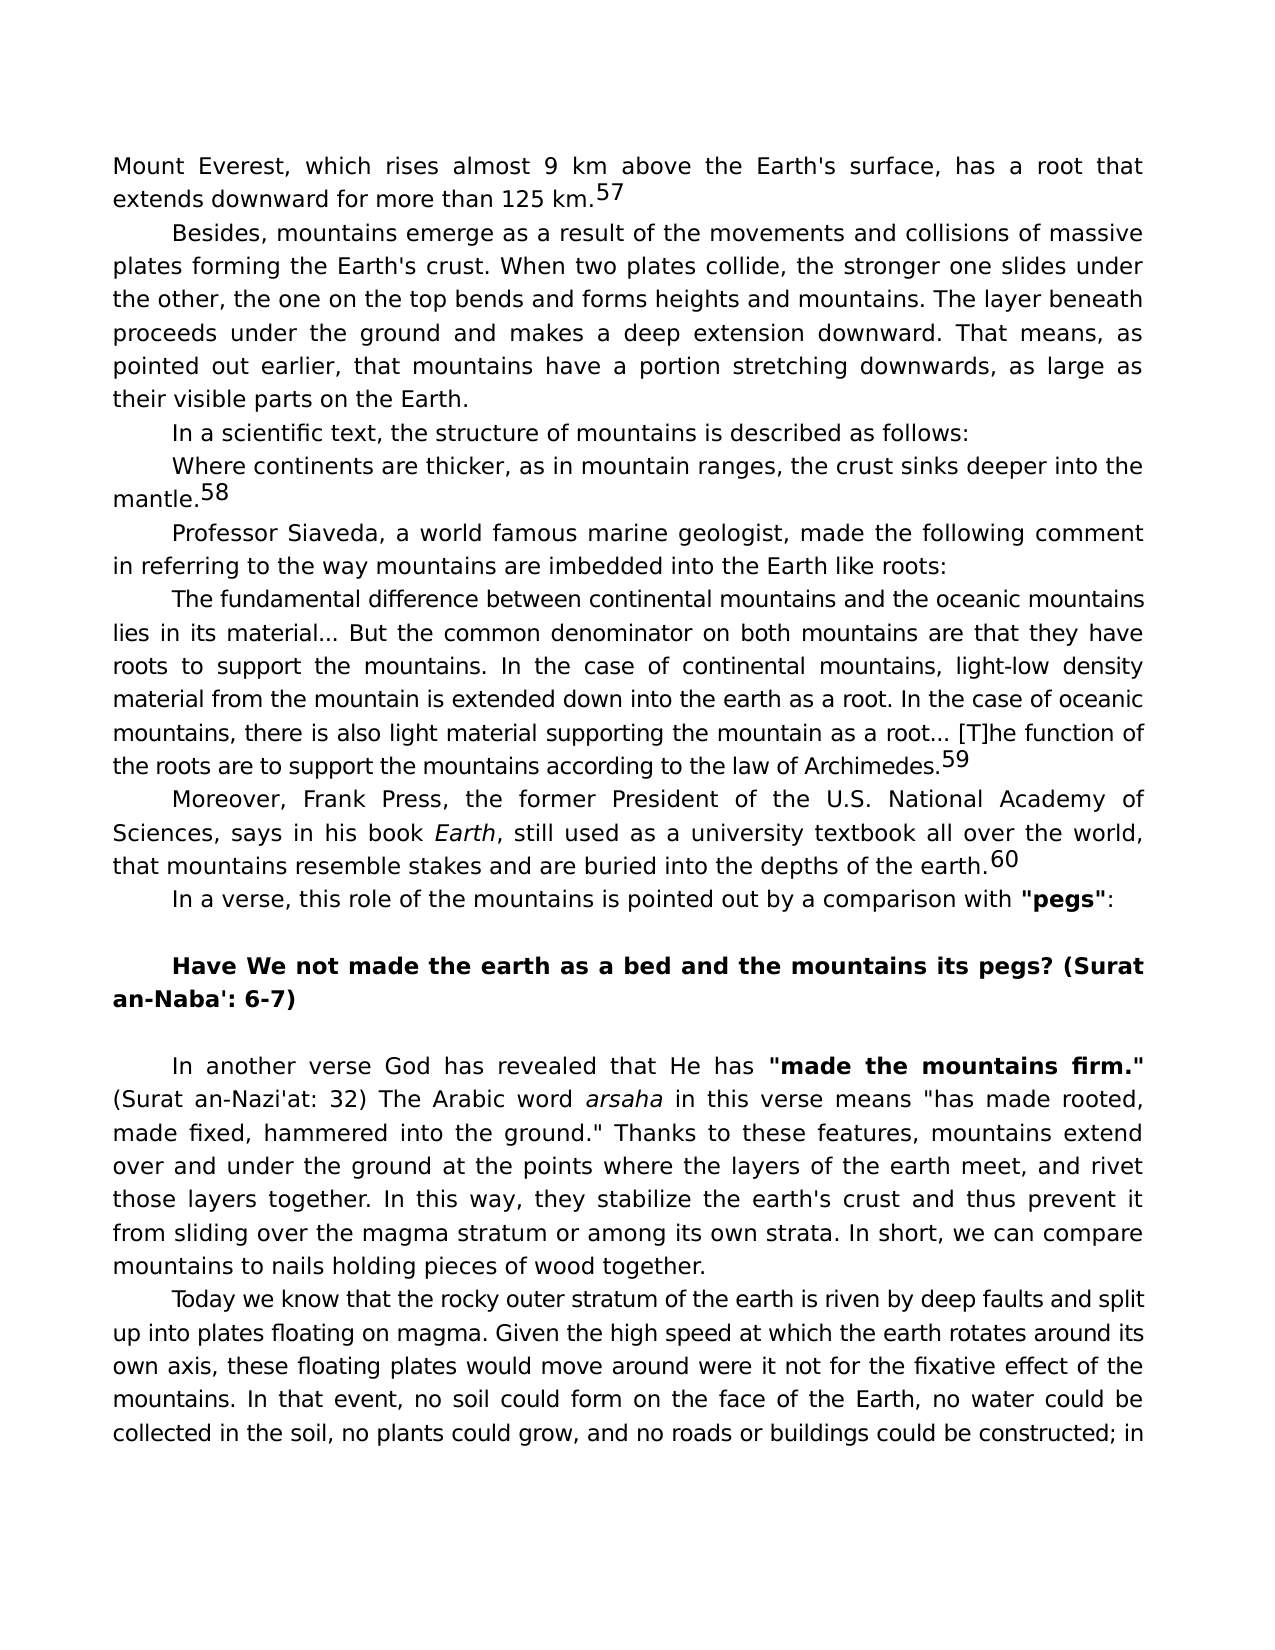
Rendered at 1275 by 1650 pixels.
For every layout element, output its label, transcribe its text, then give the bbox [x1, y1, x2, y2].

text Besides, mountains emerge as a result of the movements and collisions of massive plates forming the Earth's crust. When two plates collide, the stronger one slides under the other, the one on the top bends and forms heights and mountains. The layer beneath proceeds under the ground and makes a deep extension downward. That means, as pointed out earlier, that mountains have a portion stretching downwards, as large as their visible parts on the Earth. [112, 214, 1145, 414]
text Mount Everest, which rises almost 9 km above the Earth's surface, has a root that extends downward for more than 125 km.57 [112, 148, 1145, 214]
text In a scientific text, the structure of mountains is described as follows: [112, 414, 1145, 448]
text In a verse, this role of the mountains is pointed out by a comparison with "pegs": [112, 881, 1145, 914]
text Moreover, Frank Press, the former President of the U.S. National Academy of Sciences, says in his book Earth, still used as a university textbook all over the world, that mountains resemble stakes and are buried into the depths of the earth.60 [112, 781, 1145, 881]
text The fundamental difference between continental mountains and the oceanic mountains lies in its material... But the common denominator on both mountains are that they have roots to support the mountains. In the case of continental mountains, light-low density material from the mountain is extended down into the earth as a root. In the case of oceanic mountains, there is also light material supporting the mountain as a root... [T]he function of the roots are to support the mountains according to the law of Archimedes.59 [112, 581, 1145, 781]
text In another verse God has revealed that He has "made the mountains firm." (Surat an-Nazi'at: 32) The Arabic word arsaha in this verse means "has made rooted, made fixed, hammered into the ground." Thanks to these features, mountains extend over and under the ground at the points where the layers of the earth meet, and rivet those layers together. In this way, they stabilize the earth's crust and thus prevent it from sliding over the magma stratum or among its own strata. In short, we can compare mountains to nails holding pieces of wood together. [112, 1048, 1145, 1281]
text Professor Siaveda, a world famous marine geologist, made the following comment in referring to the way mountains are imbedded into the Earth like roots: [112, 514, 1145, 581]
text Where continents are thicker, as in mountain ranges, the crust sinks deeper into the mantle.58 [112, 448, 1145, 514]
text Today we know that the rocky outer stratum of the earth is riven by deep faults and split up into plates floating on magma. Given the high speed at which the earth rotates around its own axis, these floating plates would move around were it not for the fixative effect of the mountains. In that event, no soil could form on the face of the Earth, no water could be collected in the soil, no plants could grow, and no roads or buildings could be constructed; in [112, 1281, 1145, 1448]
text Have We not made the earth as a bed and the mountains its pegs? (Surat an-Naba': 6-7) [112, 948, 1145, 1014]
